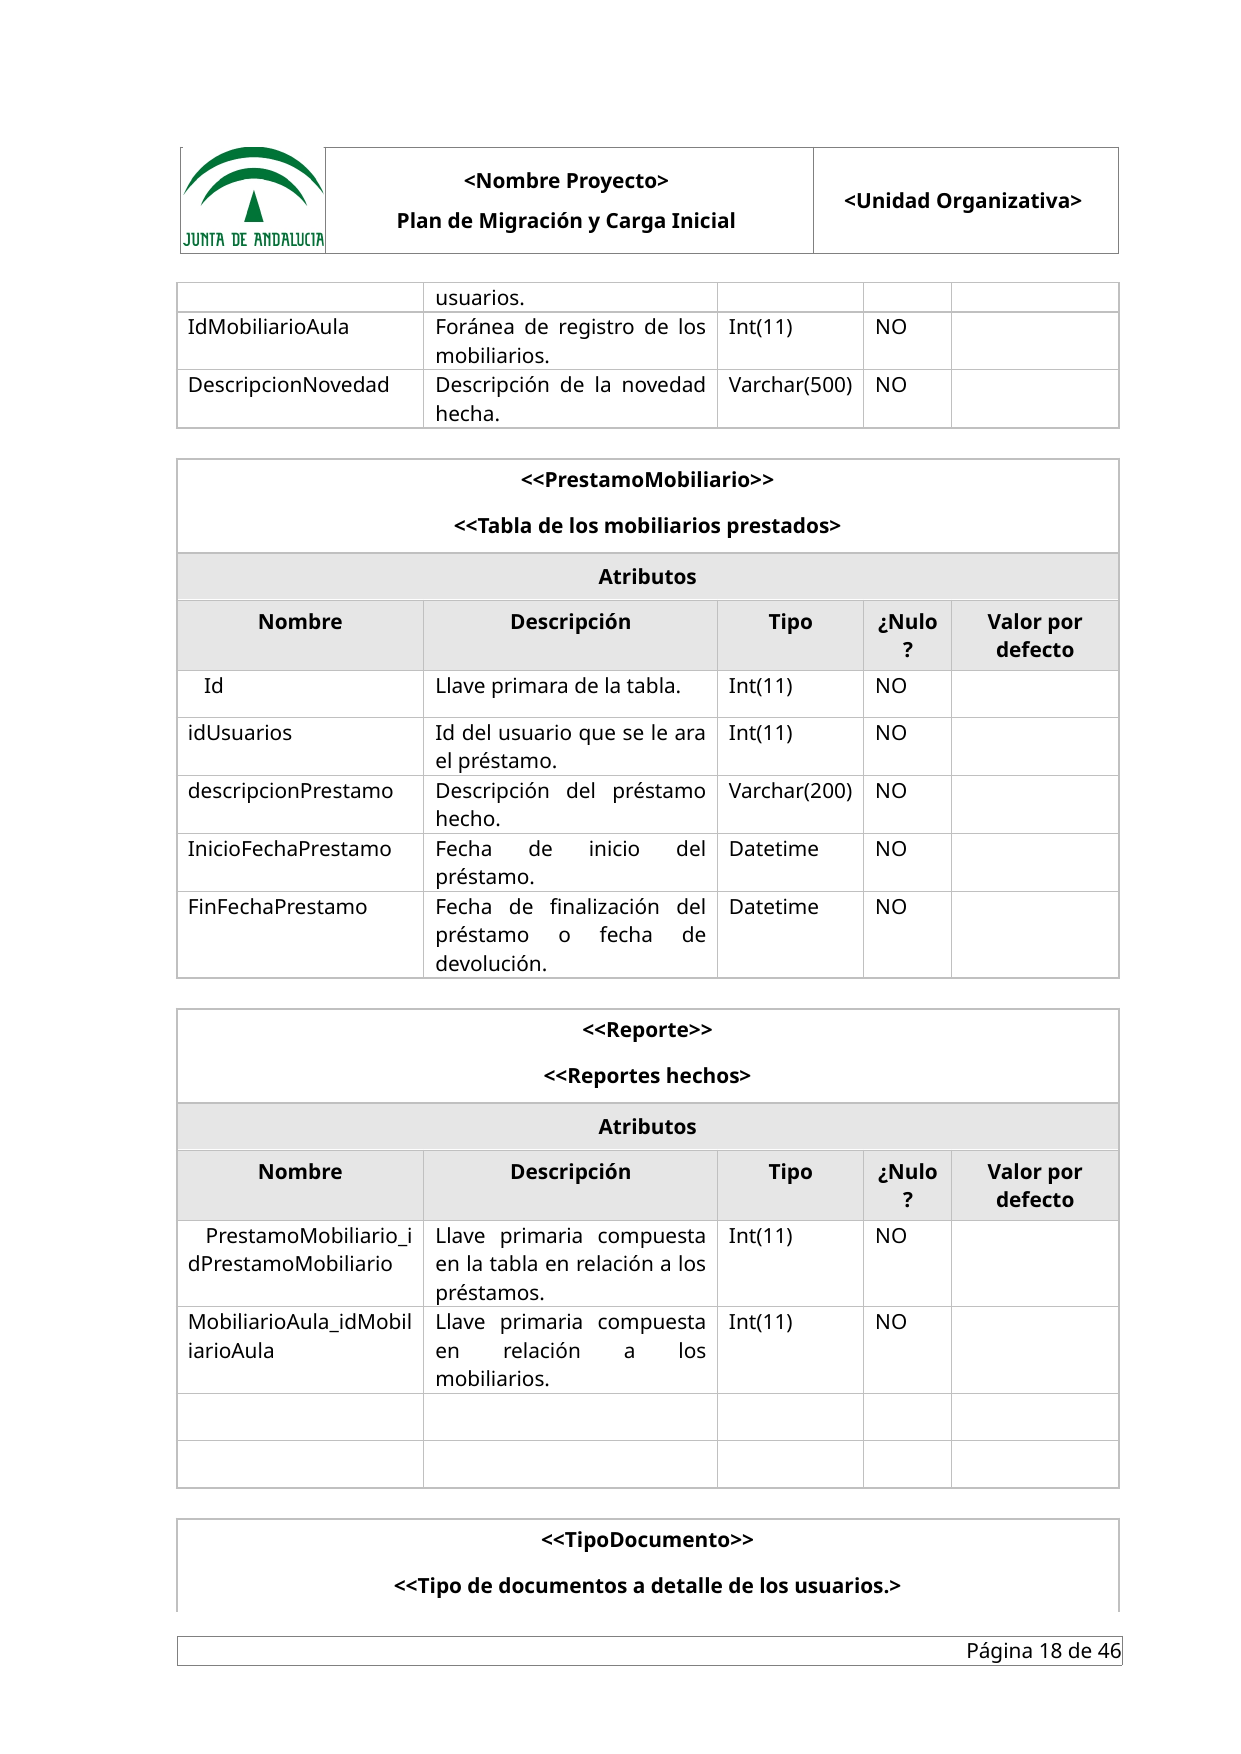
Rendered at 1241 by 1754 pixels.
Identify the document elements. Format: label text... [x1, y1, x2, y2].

table_cell FinFechaPrestamo [178, 892, 423, 977]
table_cell ¿Nulo? [864, 1151, 951, 1220]
table_cell [424, 1441, 717, 1487]
table_cell descripcionPrestamo [178, 776, 423, 833]
table_cell Int(11) [718, 1307, 863, 1393]
table_cell [952, 1394, 1118, 1440]
table_cell Int(11) [718, 718, 863, 775]
table_cell Varchar(500) [718, 370, 863, 427]
table_cell Varchar(200) [718, 776, 863, 833]
table_cell [952, 892, 1118, 977]
table_cell MobiliarioAula_idMobiliarioAula [178, 1307, 423, 1393]
table_cell Llave primaria compuesta en relación a los mobiliarios. [424, 1307, 717, 1393]
table_cell NO [864, 1221, 951, 1306]
table_cell Descripción [424, 1151, 717, 1220]
table_cell Int(11) [718, 313, 863, 369]
table_cell [952, 313, 1118, 369]
table_cell Nombre [178, 601, 423, 670]
table_cell Fecha de inicio del préstamo. [424, 834, 717, 891]
table_cell [952, 834, 1118, 891]
table_cell NO [864, 1307, 951, 1393]
table_cell [952, 671, 1118, 717]
table_cell Llave primaria compuesta en la tabla en relación a los préstamos. [424, 1221, 717, 1306]
table_cell NO [864, 671, 951, 717]
table_cell <<Tipo de documentos a detalle de los usuarios.> [178, 1565, 1118, 1612]
table_cell [952, 1221, 1118, 1306]
table_cell ¿Nulo? [864, 601, 951, 670]
table_cell Tipo [718, 1151, 863, 1220]
table_cell usuarios. [424, 283, 717, 311]
table_cell NO [864, 718, 951, 775]
table_cell [718, 1441, 863, 1487]
table_cell [178, 1441, 423, 1487]
table_header <<TipoDocumento>> [178, 1520, 1118, 1565]
table_cell NO [864, 370, 951, 427]
table_cell Id del usuario que se le ara el préstamo. [424, 718, 717, 775]
table_cell Int(11) [718, 671, 863, 717]
table_cell NO [864, 776, 951, 833]
table_cell <<Tabla de los mobiliarios prestados> [178, 505, 1118, 552]
table_cell Tipo [718, 601, 863, 670]
table_cell Valor por defecto [952, 601, 1118, 670]
table_cell [952, 1441, 1118, 1487]
table_cell [952, 718, 1118, 775]
table_cell IdMobiliarioAula [178, 313, 423, 369]
table_header <<Reporte>> [178, 1010, 1118, 1055]
table_cell Valor por defecto [952, 1151, 1118, 1220]
table_cell Fecha de finalización del préstamo o fecha de devolución. [424, 892, 717, 977]
table_cell [718, 1394, 863, 1440]
table_cell Descripción del préstamo hecho. [424, 776, 717, 833]
table_cell Id [178, 671, 423, 717]
table_cell [178, 283, 423, 311]
table_cell [424, 1394, 717, 1440]
table_cell NO [864, 892, 951, 977]
table_cell [952, 283, 1118, 311]
table_cell Llave primara de la tabla. [424, 671, 717, 717]
table_cell PrestamoMobiliario_idPrestamoMobiliario [178, 1221, 423, 1306]
table_cell idUsuarios [178, 718, 423, 775]
table_cell [864, 283, 951, 311]
table_cell Descripción de la novedad hecha. [424, 370, 717, 427]
table_cell Descripción [424, 601, 717, 670]
table_cell Int(11) [718, 1221, 863, 1306]
table_cell Datetime [718, 834, 863, 891]
table_cell InicioFechaPrestamo [178, 834, 423, 891]
table_cell <<Reportes hechos> [178, 1055, 1118, 1102]
table_header <<PrestamoMobiliario>> [178, 460, 1118, 505]
table_cell [864, 1441, 951, 1487]
table_cell [952, 1307, 1118, 1393]
table_cell [864, 1394, 951, 1440]
table_cell Nombre [178, 1151, 423, 1220]
table_cell [952, 370, 1118, 427]
table_cell [952, 776, 1118, 833]
table_cell NO [864, 313, 951, 369]
table_cell [178, 1394, 423, 1440]
table_cell Foránea de registro de los mobiliarios. [424, 313, 717, 369]
table_cell NO [864, 834, 951, 891]
table_cell Datetime [718, 892, 863, 977]
table_cell DescripcionNovedad [178, 370, 423, 427]
table_cell [718, 283, 863, 311]
table_cell Atributos [178, 554, 1118, 599]
table_cell Atributos [178, 1104, 1118, 1149]
